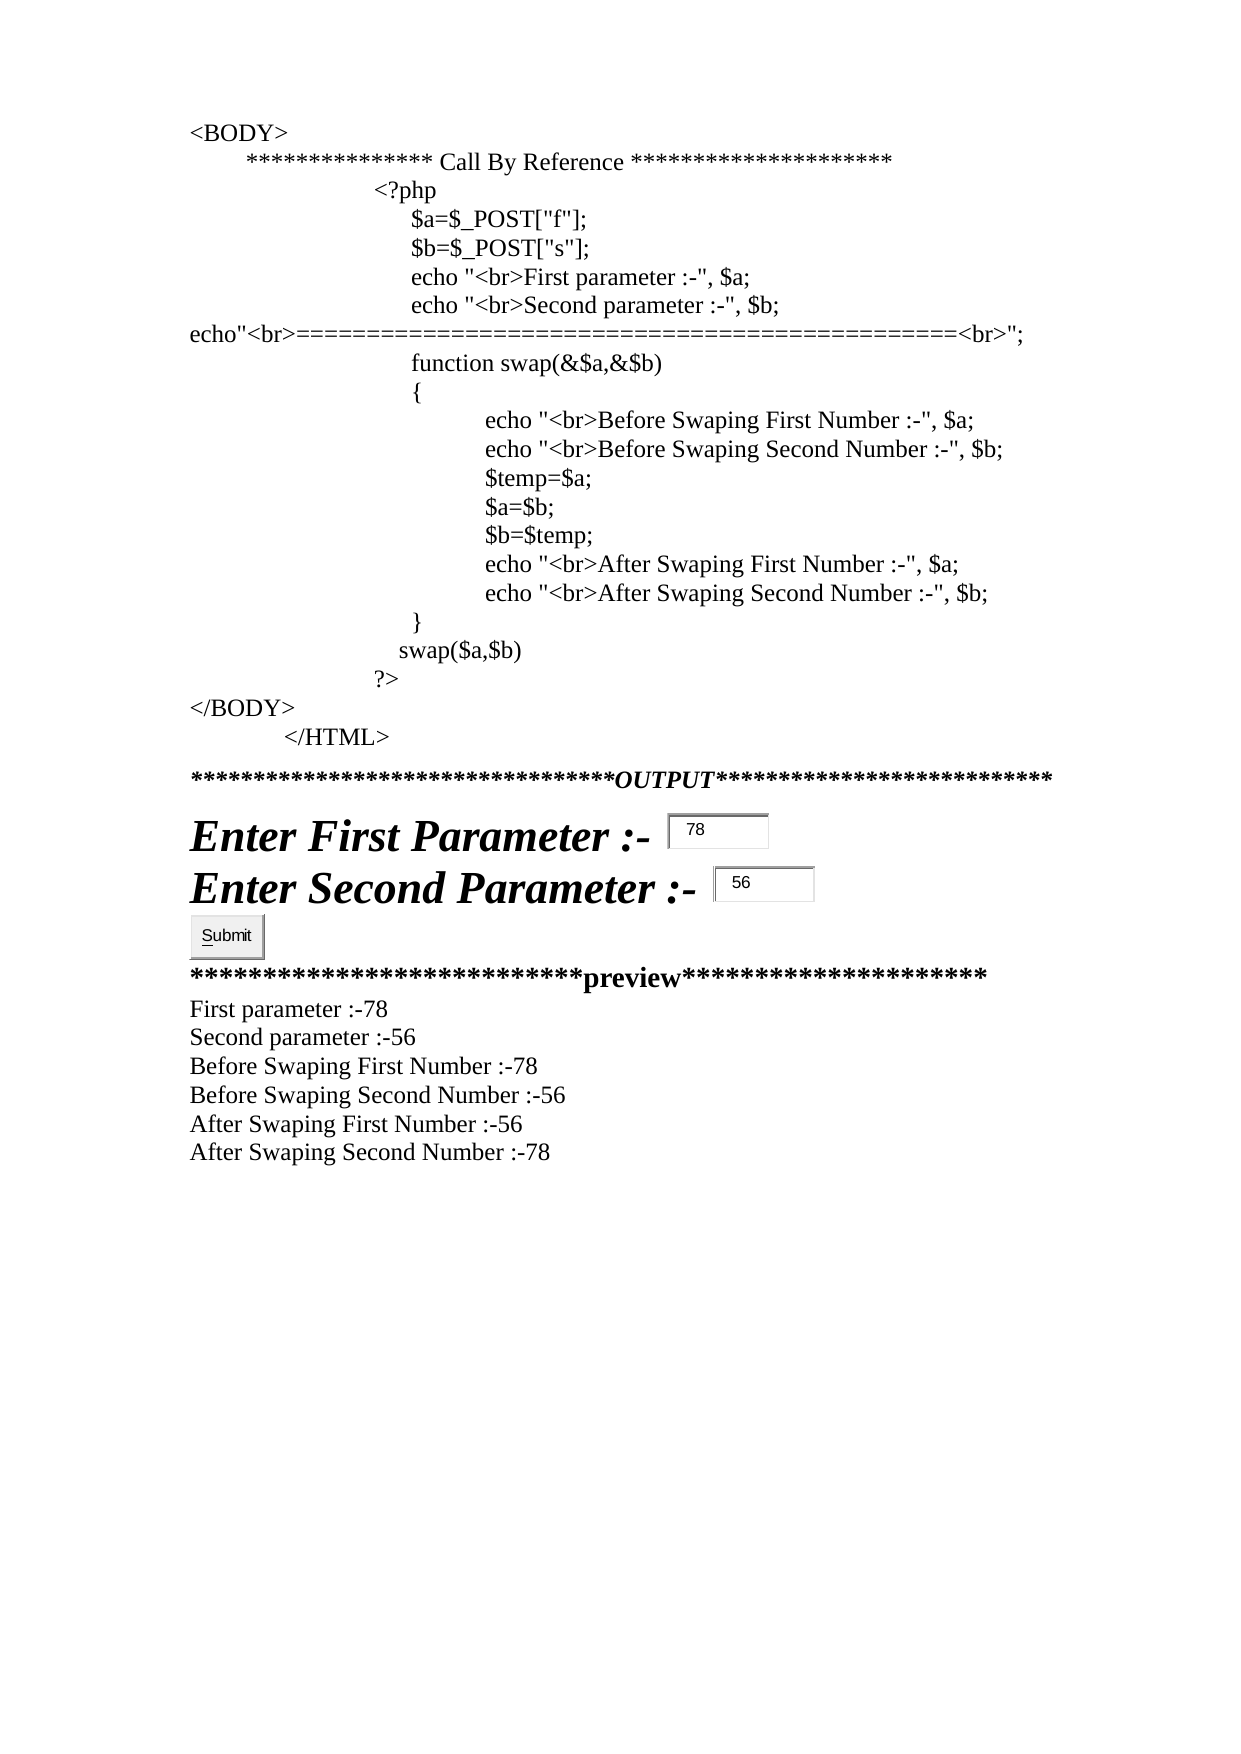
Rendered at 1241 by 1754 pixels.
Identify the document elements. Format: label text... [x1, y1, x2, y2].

text First parameter :-78 Second parameter :-56 Before Swaping First Number :-78 Before Swaping Second Number :-56 After Swaping First Number :-56 After Swaping Second Number :-78 [189, 994, 1122, 1166]
text $temp=$a; [189, 463, 1122, 492]
text function swap(&$a,&$b) [189, 348, 1122, 377]
text *************** Call By Reference ********************* [189, 147, 1122, 176]
text echo "<br>After Swaping Second Number :-", $b; [189, 578, 1122, 607]
text echo "<br>After Swaping First Number :-", $a; [189, 549, 1122, 578]
text echo "<br>Before Swaping First Number :-", $a; [189, 406, 1122, 434]
text ?> [189, 664, 1122, 693]
text echo "<br>First parameter :-", $a; [189, 262, 1122, 291]
text <?php [189, 176, 1122, 204]
text ***************************preview********************* [189, 960, 1122, 994]
text $b=$temp; [189, 521, 1122, 549]
text echo"<br>===============================================<br>"; [189, 319, 1122, 348]
text </HTML> [189, 722, 1122, 751]
text } [189, 607, 1122, 636]
text echo "<br>Second parameter :-", $b; [189, 291, 1122, 319]
text swap($a,$b) [189, 636, 1122, 664]
text $b=$_POST["s"]; [189, 233, 1122, 262]
text </BODY> [189, 693, 1122, 722]
text $a=$_POST["f"]; [189, 204, 1122, 233]
text $a=$b; [189, 492, 1122, 521]
text <BODY> [189, 118, 1122, 147]
text echo "<br>Before Swaping Second Number :-", $b; [189, 434, 1122, 463]
text **********************************OUTPUT*************************** [189, 765, 1122, 794]
text Enter First Parameter :- Enter Second Parameter :- [189, 808, 1122, 960]
text { [189, 377, 1122, 406]
